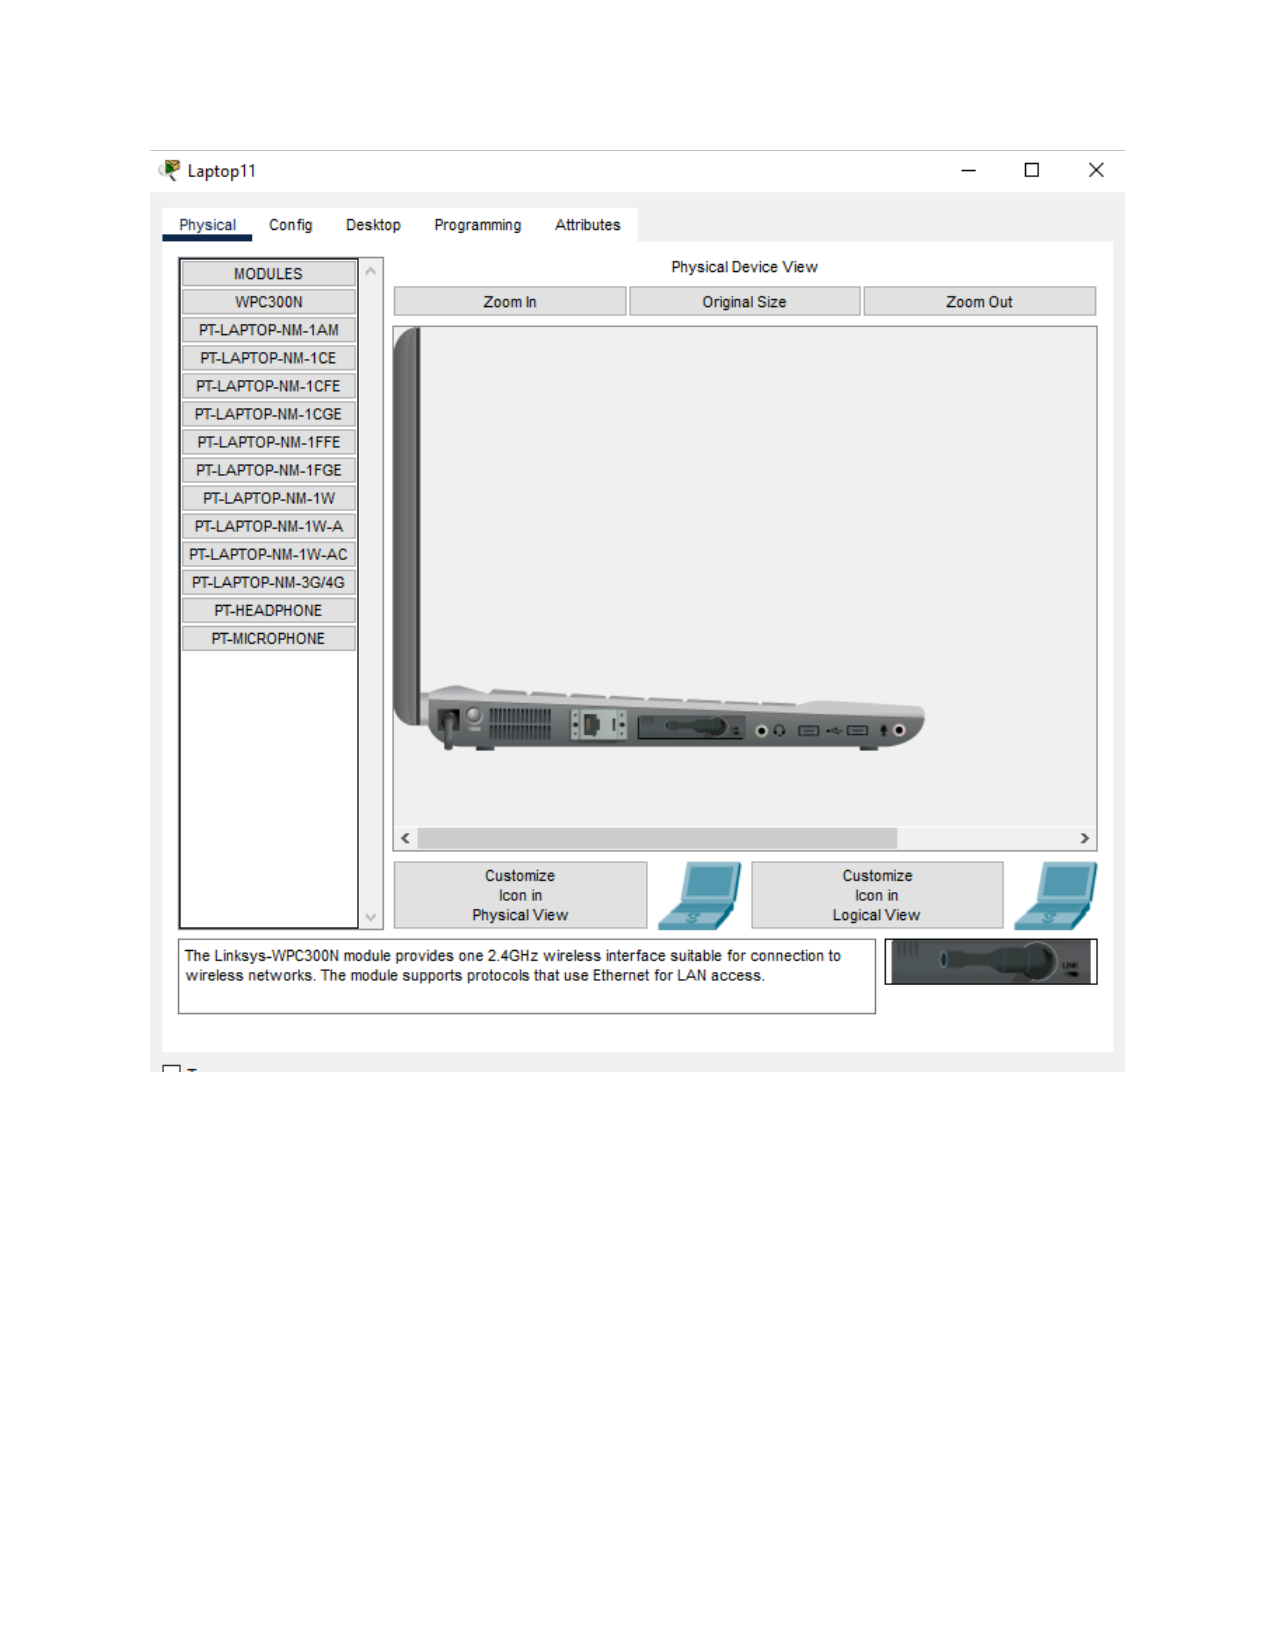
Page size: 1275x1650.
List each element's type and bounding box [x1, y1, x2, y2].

picture [150, 150, 1125, 1072]
